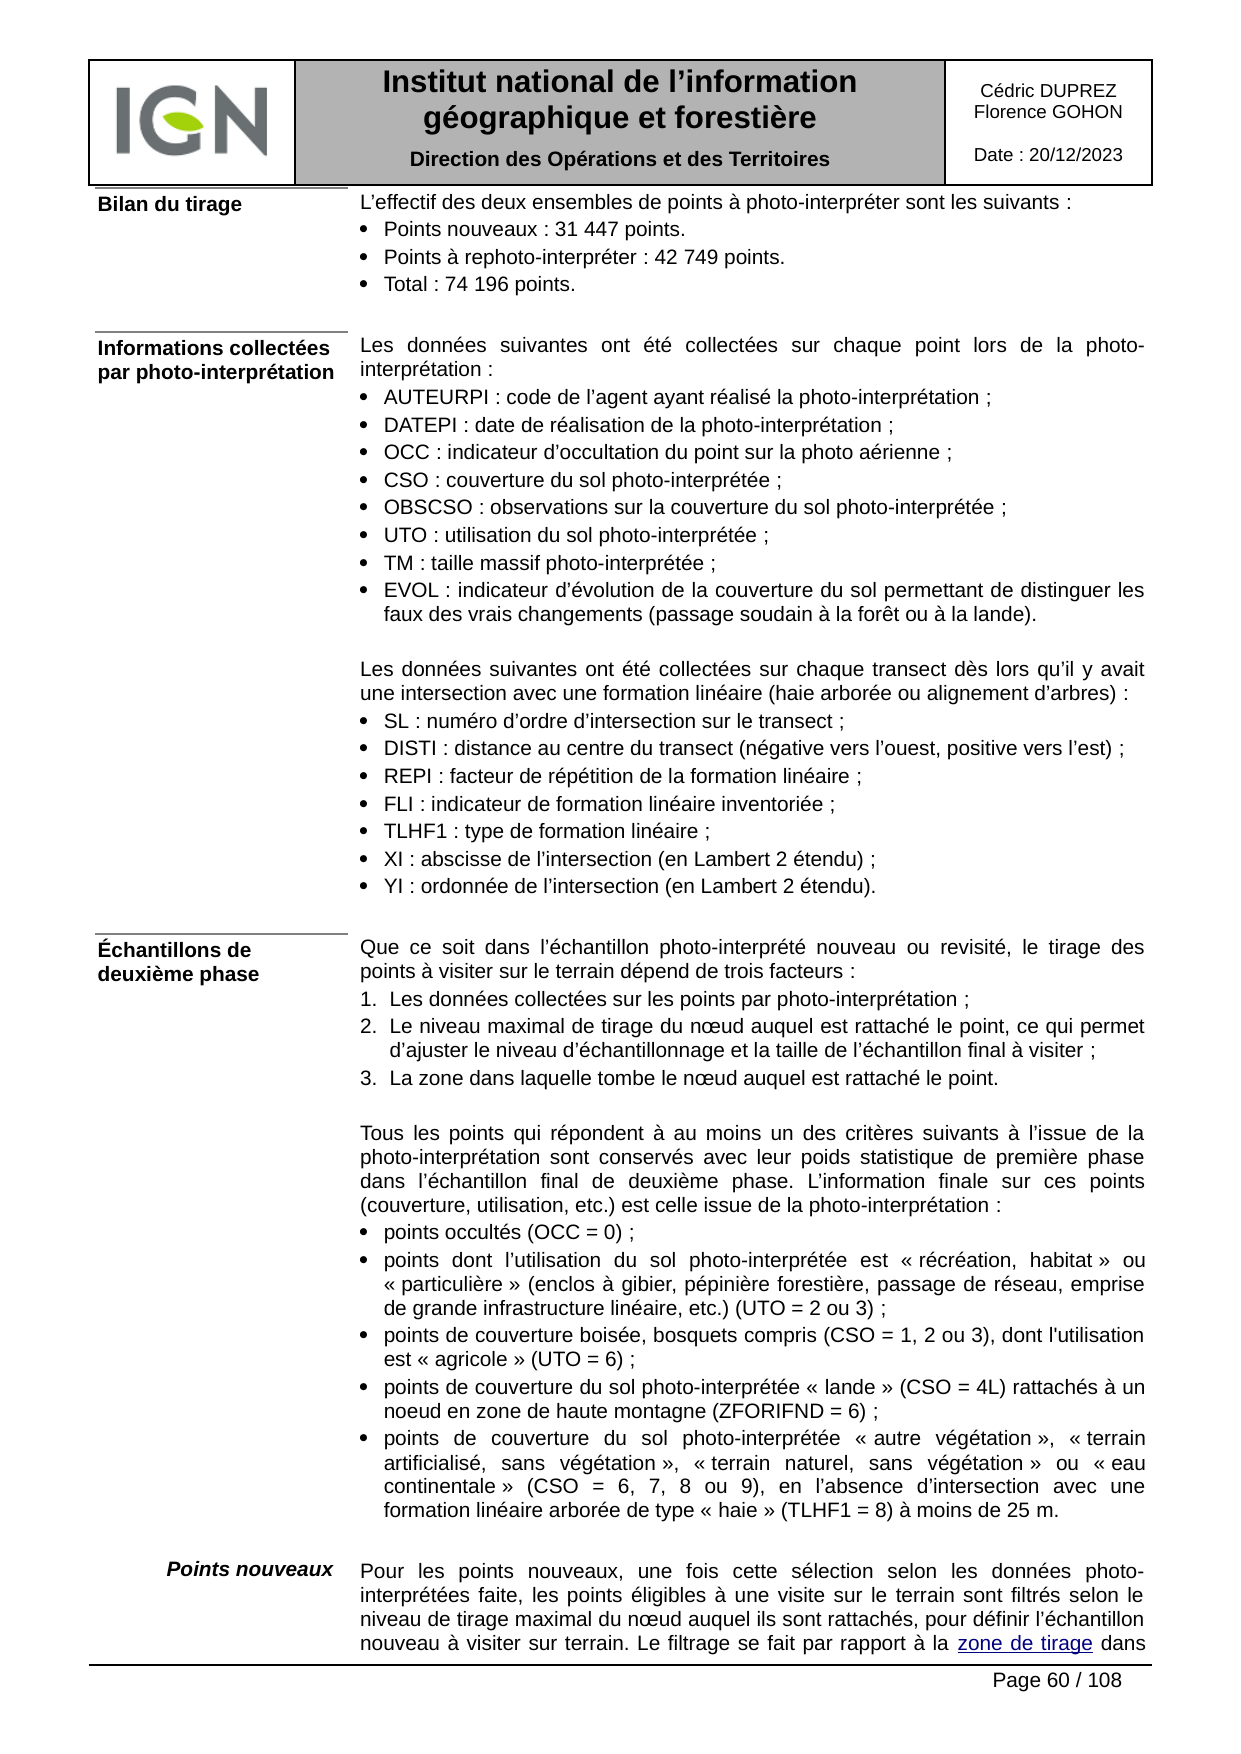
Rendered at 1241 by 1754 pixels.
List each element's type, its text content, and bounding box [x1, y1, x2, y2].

table_cell Informations collectées par photo-interprétation [89, 330, 354, 932]
table_cell Bilan du tirage [89, 186, 354, 330]
table_cell Points nouveaux [89, 1556, 354, 1661]
picture [91, 62, 293, 180]
table_cell Pour les points nouveaux, une fois cette sélection selon les données photo-interprétées faite, les points éligibles à une visite sur le terrain sont filtrés selon le niveau de tirage maximal du nœud auquel ils sont rattachés, pour définir l’échantillon nouveau à visiter sur terrain. Le filtrage se fait par rapport à la zone de tirage dans [354, 1556, 1152, 1661]
table_cell Que ce soit dans l’échantillon photo-interprété nouveau ou revisité, le tirage des points à visiter sur le terrain dépend de trois facteurs : Les données collectées sur les points par photo-interprétation ; Le niveau maximal de tirage du nœud auquel est rattaché le point, ce qui permet d’ajuster le niveau d’échantillonnage et la taille de l’échantillon final à visiter ; La zone dans laquelle tombe le nœud auquel est rattaché le point. Tous les points qui répondent à au moins un des critères suivants à l’issue de la photo-interprétation sont conservés avec leur poids statistique de première phase dans l’échantillon final de deuxième phase. L’information finale sur ces points (couverture, utilisation, etc.) est celle issue de la photo-interprétation : points occultés (OCC = 0) ; points dont l’utilisation du sol photo-interprétée est « récréation, habitat » ou « particulière » (enclos à gibier, pépinière forestière, passage de réseau, emprise de grande infrastructure linéaire, etc.) (UTO = 2 ou 3) ; points de couverture boisée, bosquets compris (CSO = 1, 2 ou 3), dont l'utilisation est « agricole » (UTO = 6) ; points de couverture du sol photo-interprétée « lande » (CSO = 4L) rattachés à un noeud en zone de haute montagne (ZFORIFND = 6) ; points de couverture du sol photo-interprétée « autre végétation », « terrain artificialisé, sans végétation », « terrain naturel, sans végétation » ou « eau continentale » (CSO = 6, 7, 8 ou 9), en l’absence d’intersection avec une formation linéaire arborée de type « haie » (TLHF1 = 8) à moins de 25 m. [354, 932, 1152, 1556]
table_cell L’effectif des deux ensembles de points à photo-interpréter sont les suivants : Points nouveaux : 31 447 points. Points à rephoto-interpréter : 42 749 points. Total : 74 196 points. [354, 186, 1152, 330]
table_cell Les données suivantes ont été collectées sur chaque point lors de la photo-interprétation : AUTEURPI : code de l’agent ayant réalisé la photo-interprétation ; DATEPI : date de réalisation de la photo-interprétation ; OCC : indicateur d’occultation du point sur la photo aérienne ; CSO : couverture du sol photo-interprétée ; OBSCSO : observations sur la couverture du sol photo-interprétée ; UTO : utilisation du sol photo-interprétée ; TM : taille massif photo-interprétée ; EVOL : indicateur d’évolution de la couverture du sol permettant de distinguer les faux des vrais changements (passage soudain à la forêt ou à la lande). Les données suivantes ont été collectées sur chaque transect dès lors qu’il y avait une intersection avec une formation linéaire (haie arborée ou alignement d’arbres) : SL : numéro d’ordre d’intersection sur le transect ; DISTI : distance au centre du transect (négative vers l’ouest, positive vers l’est) ; REPI : facteur de répétition de la formation linéaire ; FLI : indicateur de formation linéaire inventoriée ; TLHF1 : type de formation linéaire ; XI : abscisse de l’intersection (en Lambert 2 étendu) ; YI : ordonnée de l’intersection (en Lambert 2 étendu). [354, 330, 1152, 932]
table_cell Échantillons de deuxième phase [89, 932, 354, 1556]
